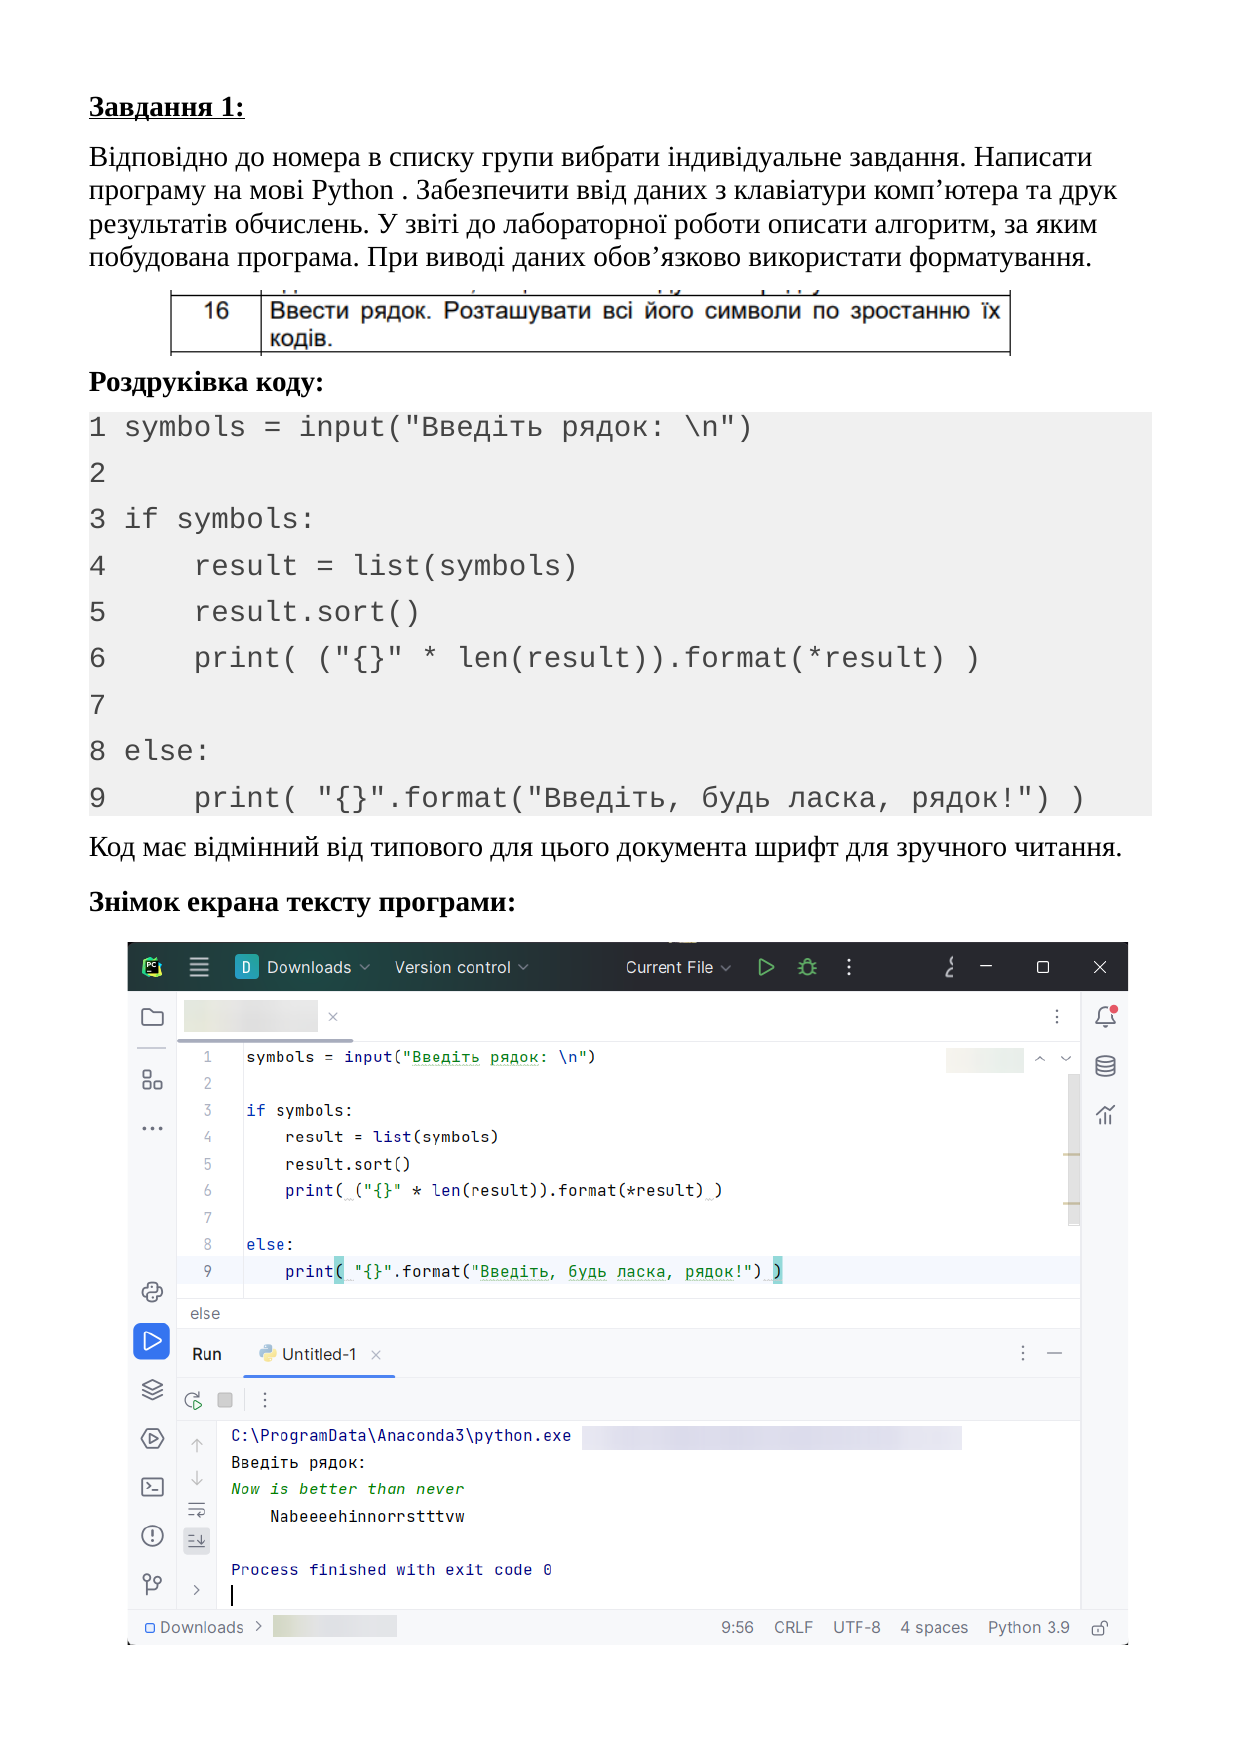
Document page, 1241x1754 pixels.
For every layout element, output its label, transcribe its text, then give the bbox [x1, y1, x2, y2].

text 7 [89, 690, 1152, 723]
text Роздруківка коду: [89, 364, 1152, 397]
text Завдання 1: [89, 89, 1152, 122]
text 2 [89, 458, 1152, 491]
text 8 else: [89, 736, 1152, 769]
text Знімок екрана тексту програми: [89, 884, 1152, 918]
text 1 symbols = input("Введіть рядок: \n") [89, 412, 1152, 445]
picture [127, 942, 1129, 1645]
picture [163, 290, 1015, 356]
text 4 result = list(symbols) [89, 551, 1152, 584]
text 3 if symbols: [89, 504, 1152, 538]
text 6 print( ("{}" * len(result)).format(*result) ) [89, 644, 1152, 677]
text Код має відмінний від типового для цього документа шрифт для зручного читання. [89, 829, 1152, 863]
text Відповідно до номера в списку групи вибрати індивідуальне завдання. Написати програму на мові Python . Забезпечити ввід даних з клавіатури комп’ютера та друк результатів обчислень. У звіті до лабораторної роботи описати алгоритм, за яким побудована програма. При виводі даних обов’язково використати форматування. [89, 139, 1152, 273]
text 9 print( "{}".format("Введіть, будь ласка, рядок!") ) [89, 783, 1152, 816]
text 5 result.sort() [89, 597, 1152, 630]
